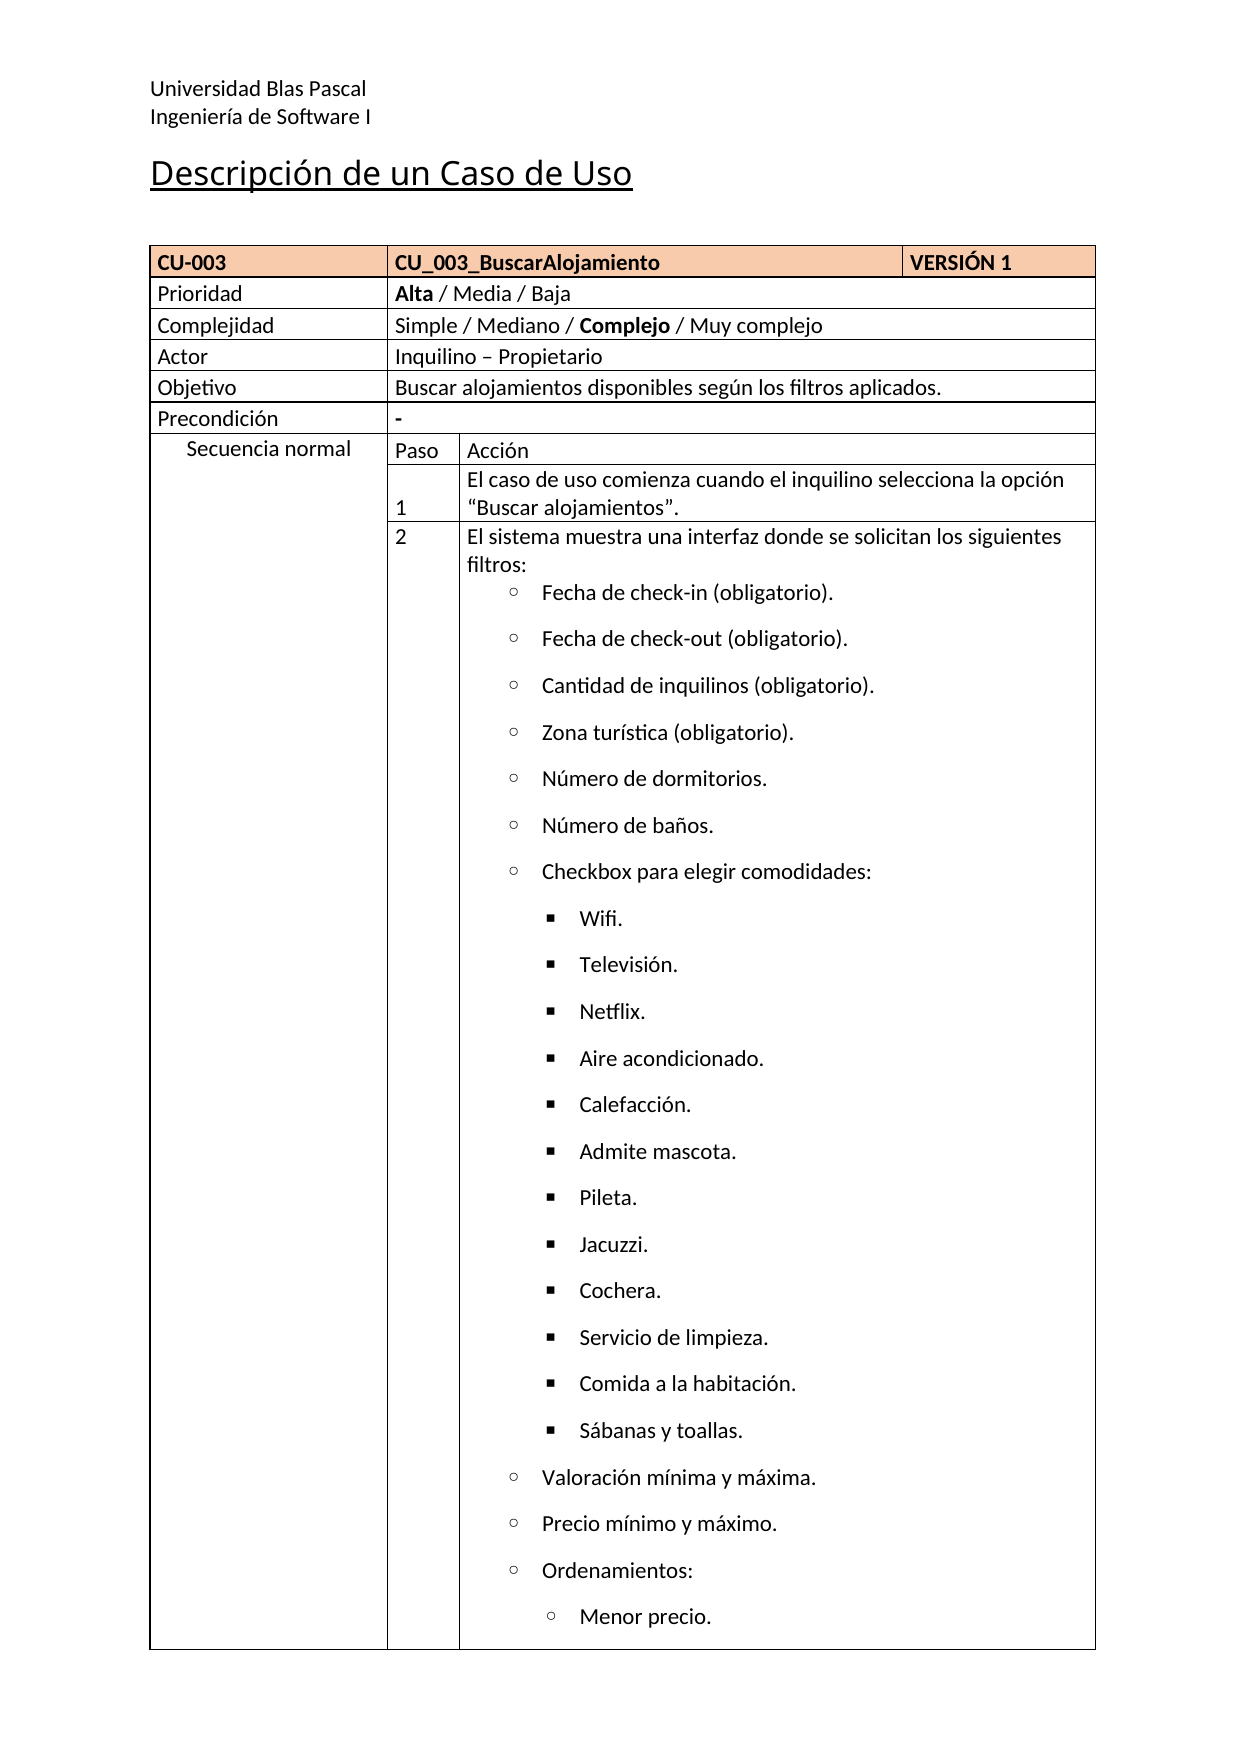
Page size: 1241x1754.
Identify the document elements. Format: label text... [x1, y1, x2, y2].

table_header VERSIÓN 1 [903, 246, 1095, 276]
table_cell Secuencia normal [151, 434, 387, 1649]
table_cell Objetivo [151, 371, 387, 401]
table_cell El caso de uso comienza cuando el inquilino selecciona la opción “Buscar alojamientos”. [460, 465, 1095, 521]
table_cell Buscar alojamientos disponibles según los filtros aplicados. [388, 371, 1095, 401]
subtitle Descripción de un Caso de Uso [150, 150, 1090, 195]
table_header CU-003 [151, 246, 387, 276]
table_cell Complejidad [151, 309, 387, 339]
table_cell Prioridad [151, 278, 387, 308]
table_cell Actor [151, 340, 387, 370]
table_cell 2 [388, 522, 459, 1649]
table_cell Alta / Media / Baja [388, 278, 1095, 308]
table_cell Paso [388, 434, 459, 464]
table_cell 1 [388, 465, 459, 521]
table_cell Acción [460, 434, 1095, 464]
table_cell El sistema muestra una interfaz donde se solicitan los siguientes filtros: Fecha de check-in (obligatorio). Fecha de check-out (obligatorio). Cantidad de inquilinos (obligatorio). Zona turística (obligatorio). Número de dormitorios. Número de baños. Checkbox para elegir comodidades: Wifi. Televisión. Netflix. Aire acondicionado. Calefacción. Admite mascota. Pileta. Jacuzzi. Cochera. Servicio de limpieza. Comida a la habitación. Sábanas y toallas. Valoración mínima y máxima. Precio mínimo y máximo. Ordenamientos: Menor precio. Mayor precio. Mejor valorado. Peor valorado. Más antiguo. Más reciente. Por defecto el ordenamiento será por mejor valorado. Además proporciona las opciones “Limpiar filtros” y “Buscar”. [460, 522, 1095, 1649]
table_cell Simple / Mediano / Complejo / Muy complejo [388, 309, 1095, 339]
table_header CU_003_BuscarAlojamiento [388, 246, 902, 276]
table_cell Precondición [151, 403, 387, 433]
table_cell Inquilino – Propietario [388, 340, 1095, 370]
table_cell - [388, 403, 1095, 433]
